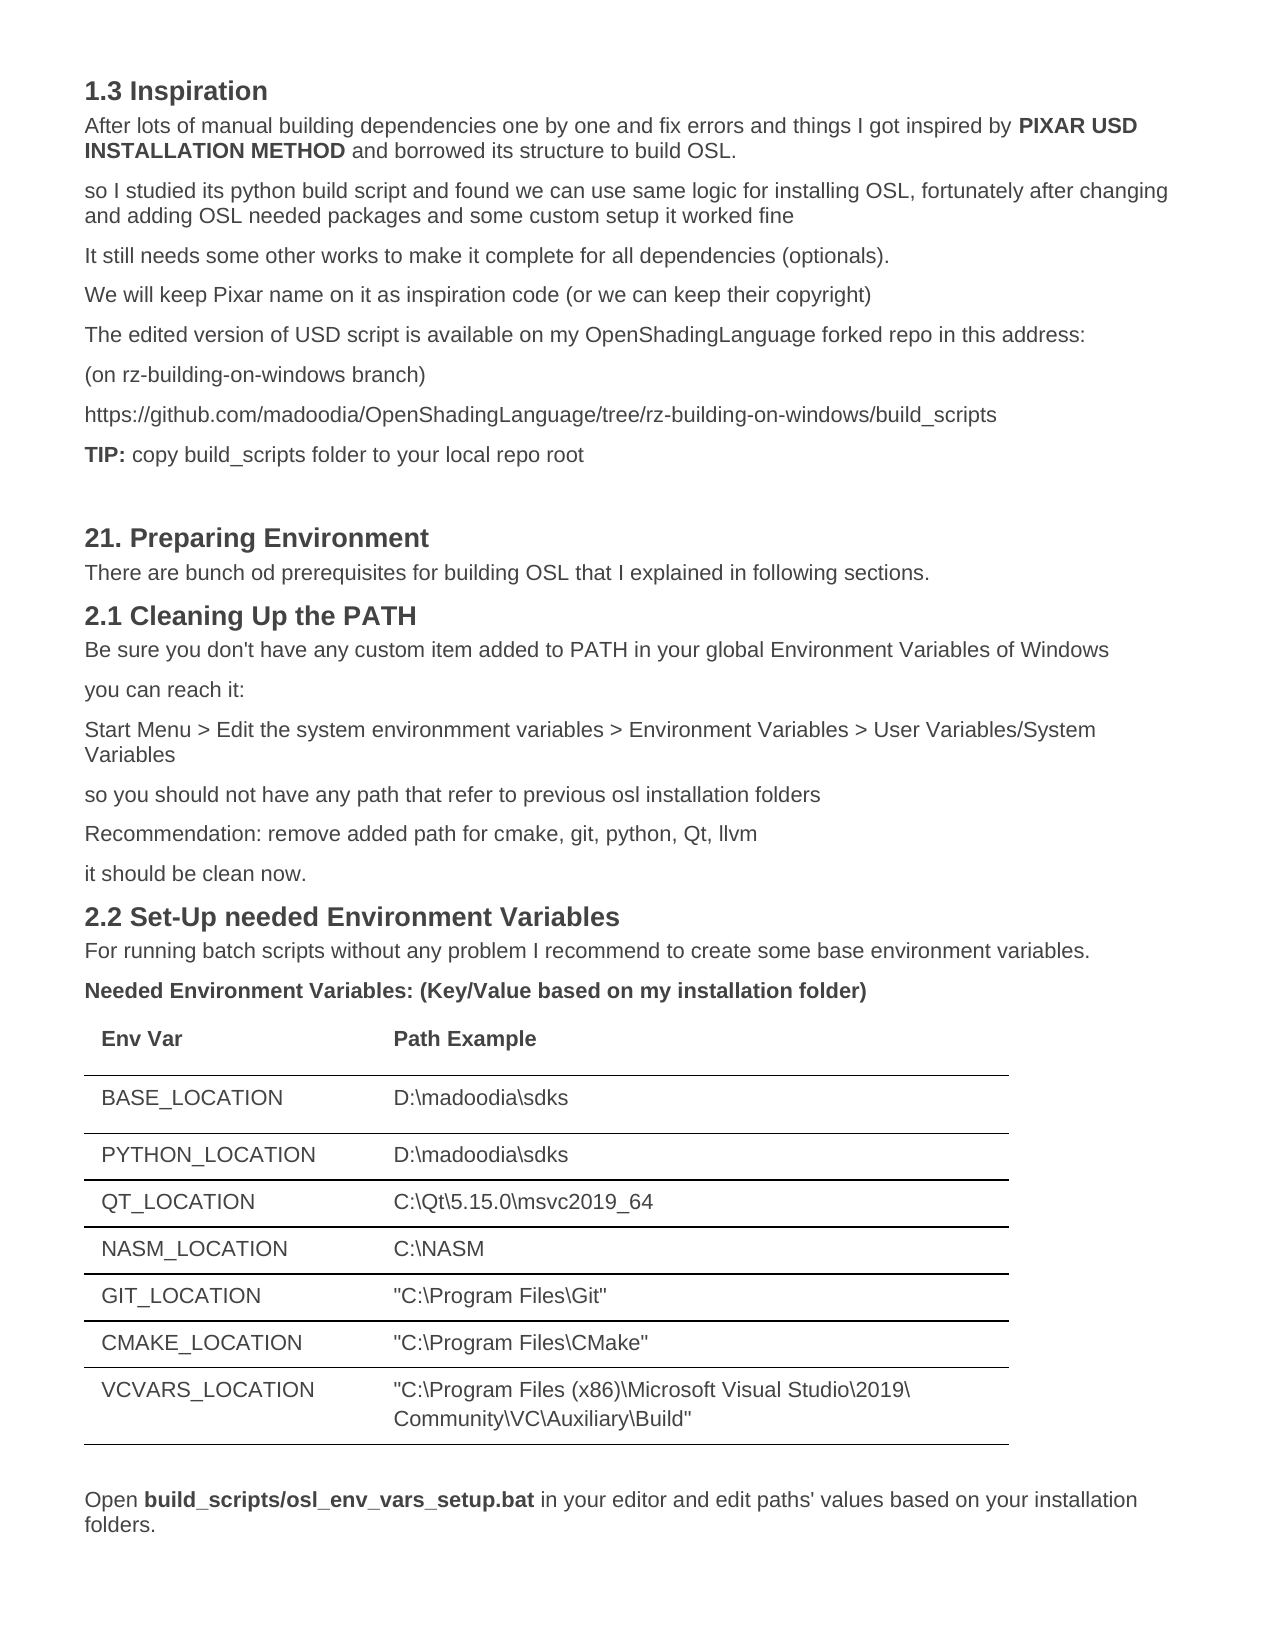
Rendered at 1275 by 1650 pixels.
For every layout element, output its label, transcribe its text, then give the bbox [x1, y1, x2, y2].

table_cell "C:\Program Files\CMake" [377, 1322, 1009, 1367]
text Open build_scripts/osl_env_vars_setup.bat in your editor and edit paths' values based on your installation folders. [84, 1487, 1191, 1537]
text There are bunch od prerequisites for building OSL that I explained in following sections. [84, 560, 1191, 585]
table_cell D:\madoodia\sdks [377, 1134, 1009, 1179]
text so you should not have any path that refer to previous osl installation folders [84, 782, 1191, 807]
table_cell BASE_LOCATION [84, 1076, 377, 1132]
text TIP: copy build_scripts folder to your local repo root [84, 441, 1191, 467]
text https://github.com/madoodia/OpenShadingLanguage/tree/rz-building-on-windows/build_scripts [84, 402, 1191, 427]
table_cell QT_LOCATION [84, 1181, 377, 1226]
text It still needs some other works to make it complete for all dependencies (optionals). [84, 242, 1191, 268]
table_cell "C:\Program Files\Git" [377, 1275, 1009, 1320]
text so I studied its python build script and found we can use same logic for installing OSL, fortunately after changing and adding OSL needed packages and some custom setup it worked fine [84, 177, 1191, 228]
text After lots of manual building dependencies one by one and fix errors and things I got inspired by PIXAR USD INSTALLATION METHOD and borrowed its structure to build OSL. [84, 112, 1191, 163]
text For running batch scripts without any problem I recommend to create some base environment variables. [84, 938, 1191, 964]
table_cell [84, 1445, 377, 1487]
table_cell [377, 1445, 1009, 1487]
subtitle 2.2 Set-Up needed Environment Variables [84, 901, 1191, 932]
text (on rz-building-on-windows branch) [84, 362, 1191, 387]
table_header Path Example [377, 1018, 1009, 1074]
subtitle 21. Preparing Environment [84, 522, 1191, 553]
text The edited version of USD script is available on my OpenShadingLanguage forked repo in this address: [84, 322, 1191, 347]
text it should be clean now. [84, 861, 1191, 886]
table_cell VCVARS_LOCATION [84, 1368, 377, 1443]
subtitle 1.3 Inspiration [84, 75, 1191, 106]
table_cell D:\madoodia\sdks [377, 1076, 1009, 1132]
table_cell NASM_LOCATION [84, 1228, 377, 1273]
text you can reach it: [84, 677, 1191, 702]
table_cell CMAKE_LOCATION [84, 1322, 377, 1367]
table_cell C:\Qt\5.15.0\msvc2019_64 [377, 1181, 1009, 1226]
text Recommendation: remove added path for cmake, git, python, Qt, llvm [84, 821, 1191, 847]
text Start Menu > Edit the system environmment variables > Environment Variables > User Variables/System Variables [84, 717, 1191, 767]
text Be sure you don't have any custom item added to PATH in your global Environment Variables of Windows [84, 637, 1191, 662]
text We will keep Pixar name on it as inspiration code (or we can keep their copyright) [84, 282, 1191, 307]
table_cell GIT_LOCATION [84, 1275, 377, 1320]
text Needed Environment Variables: (Key/Value based on my installation folder) [84, 978, 1191, 1003]
table_cell "C:\Program Files (x86)\Microsoft Visual Studio\2019\Community\VC\Auxiliary\Build" [377, 1368, 1009, 1443]
table_header Env Var [84, 1018, 377, 1074]
table_cell C:\NASM [377, 1228, 1009, 1273]
table_cell PYTHON_LOCATION [84, 1134, 377, 1179]
subtitle 2.1 Cleaning Up the PATH [84, 599, 1191, 631]
